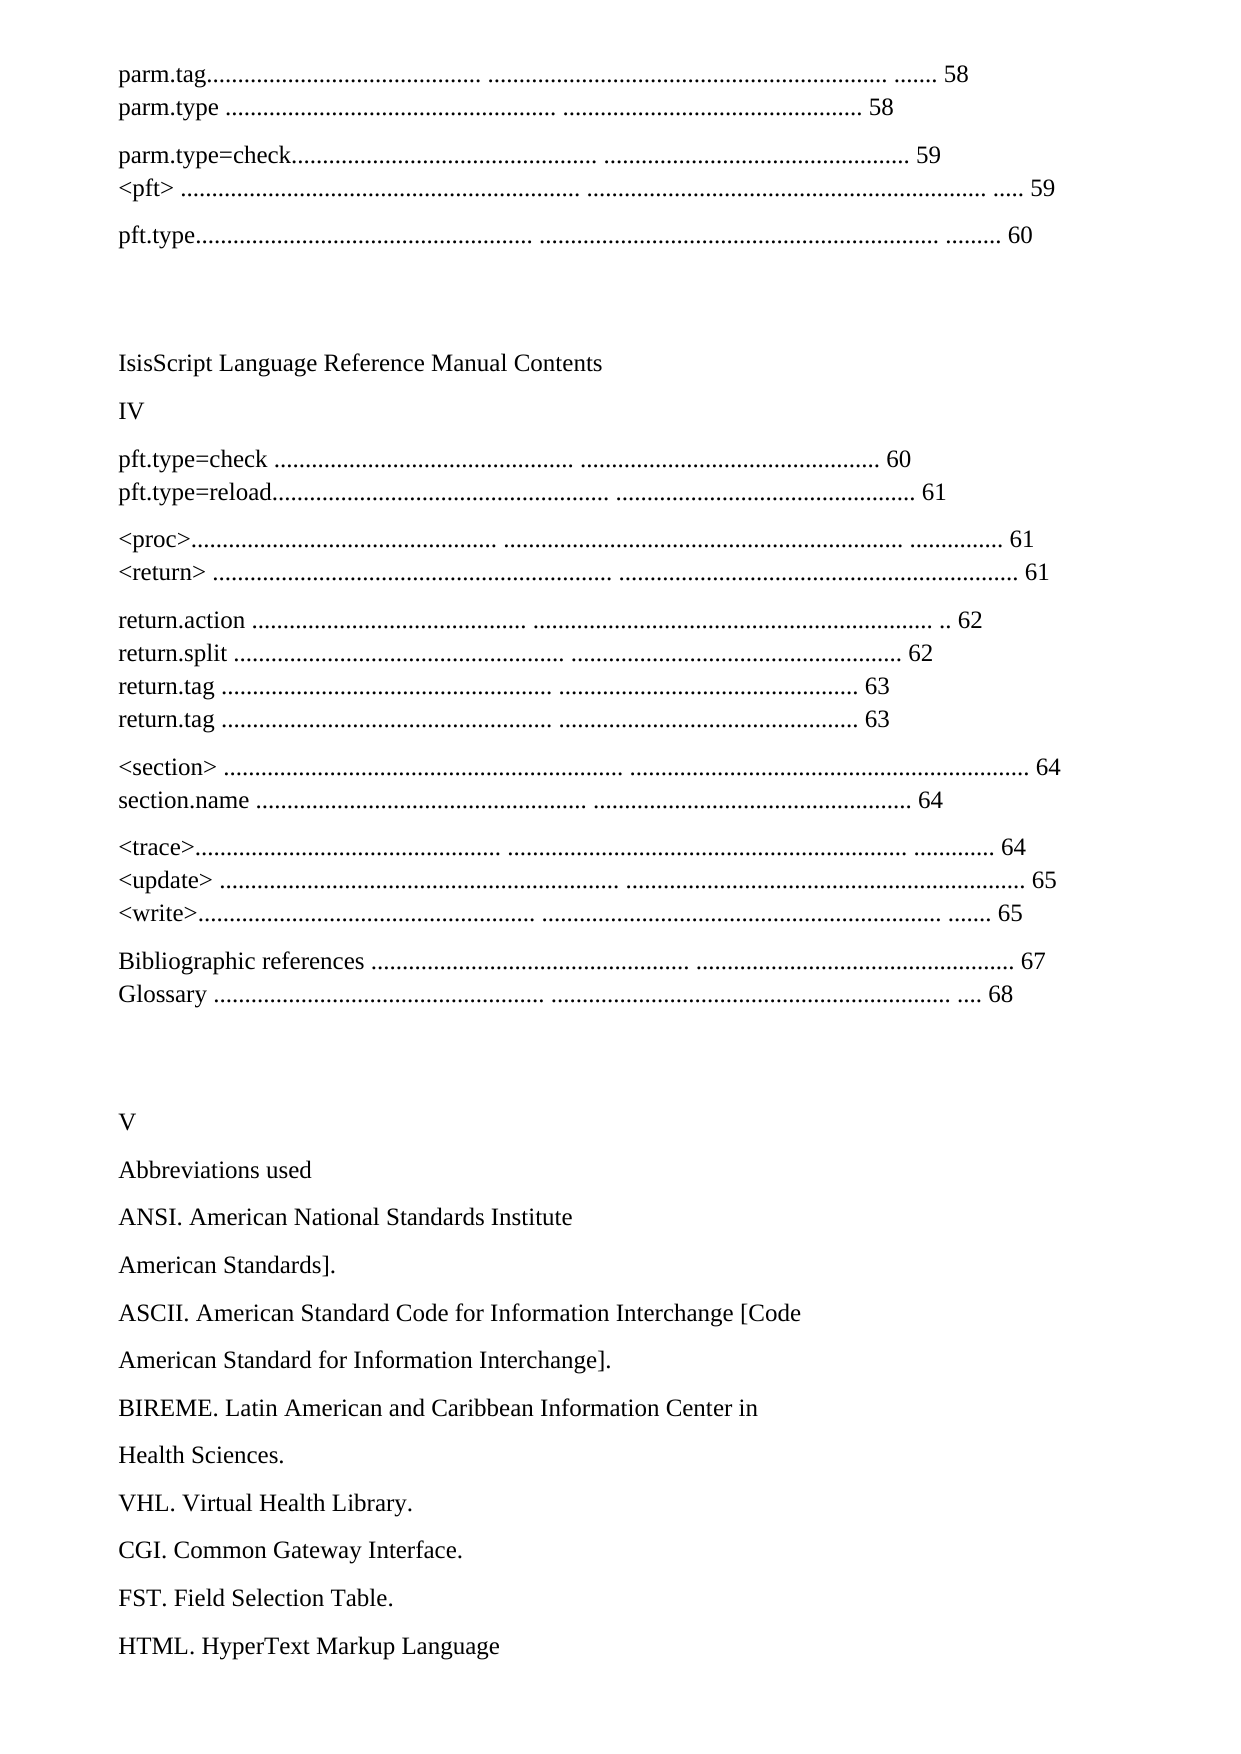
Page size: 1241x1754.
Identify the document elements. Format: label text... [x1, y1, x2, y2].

text FST. Field Selection Table. [118, 1583, 1181, 1612]
text VHL. Virtual Health Library. [118, 1488, 1181, 1517]
text CGI. Common Gateway Interface. [118, 1536, 1181, 1564]
text <section> ................................................................ ................................................................ 64 section.name ..................................................... ................................................... 64 [118, 752, 1181, 813]
text V [118, 1107, 1181, 1136]
text Abbreviations used [118, 1155, 1181, 1183]
text American Standards]. [118, 1250, 1181, 1279]
text Bibliographic references ................................................... ................................................... 67 Glossary ..................................................... ................................................................ .... 68 [118, 946, 1181, 1008]
text IsisScript Language Reference Manual Contents [118, 348, 1181, 377]
text pft.type...................................................... ................................................................ ......... 60 [118, 220, 1181, 249]
text parm.type=check................................................. ................................................. 59 <pft> ................................................................ ................................................................ ..... 59 [118, 140, 1181, 201]
text BIREME. Latin American and Caribbean Information Center in [118, 1393, 1181, 1422]
text IV [118, 396, 1181, 425]
text parm.tag............................................ ................................................................ ....... 58 parm.type ..................................................... ................................................ 58 [118, 59, 1181, 121]
text <trace>................................................. ................................................................ ............. 64 <update> ................................................................ ................................................................ 65 <write>...................................................... ................................................................ ....... 65 [118, 832, 1181, 927]
text <proc>................................................. ................................................................ ............... 61 <return> ................................................................ ................................................................ 61 [118, 524, 1181, 586]
text ASCII. American Standard Code for Information Interchange [Code [118, 1298, 1181, 1326]
text ANSI. American National Standards Institute [118, 1202, 1181, 1231]
text pft.type=check ................................................ ................................................ 60 pft.type=reload...................................................... ................................................ 61 [118, 444, 1181, 506]
text return.action ............................................ ................................................................ .. 62 return.split ..................................................... ..................................................... 62 return.tag ..................................................... ................................................ 63 return.tag ..................................................... ................................................ 63 [118, 605, 1181, 733]
text American Standard for Information Interchange]. [118, 1345, 1181, 1374]
text HTML. HyperText Markup Language [118, 1631, 1181, 1659]
text Health Sciences. [118, 1440, 1181, 1469]
